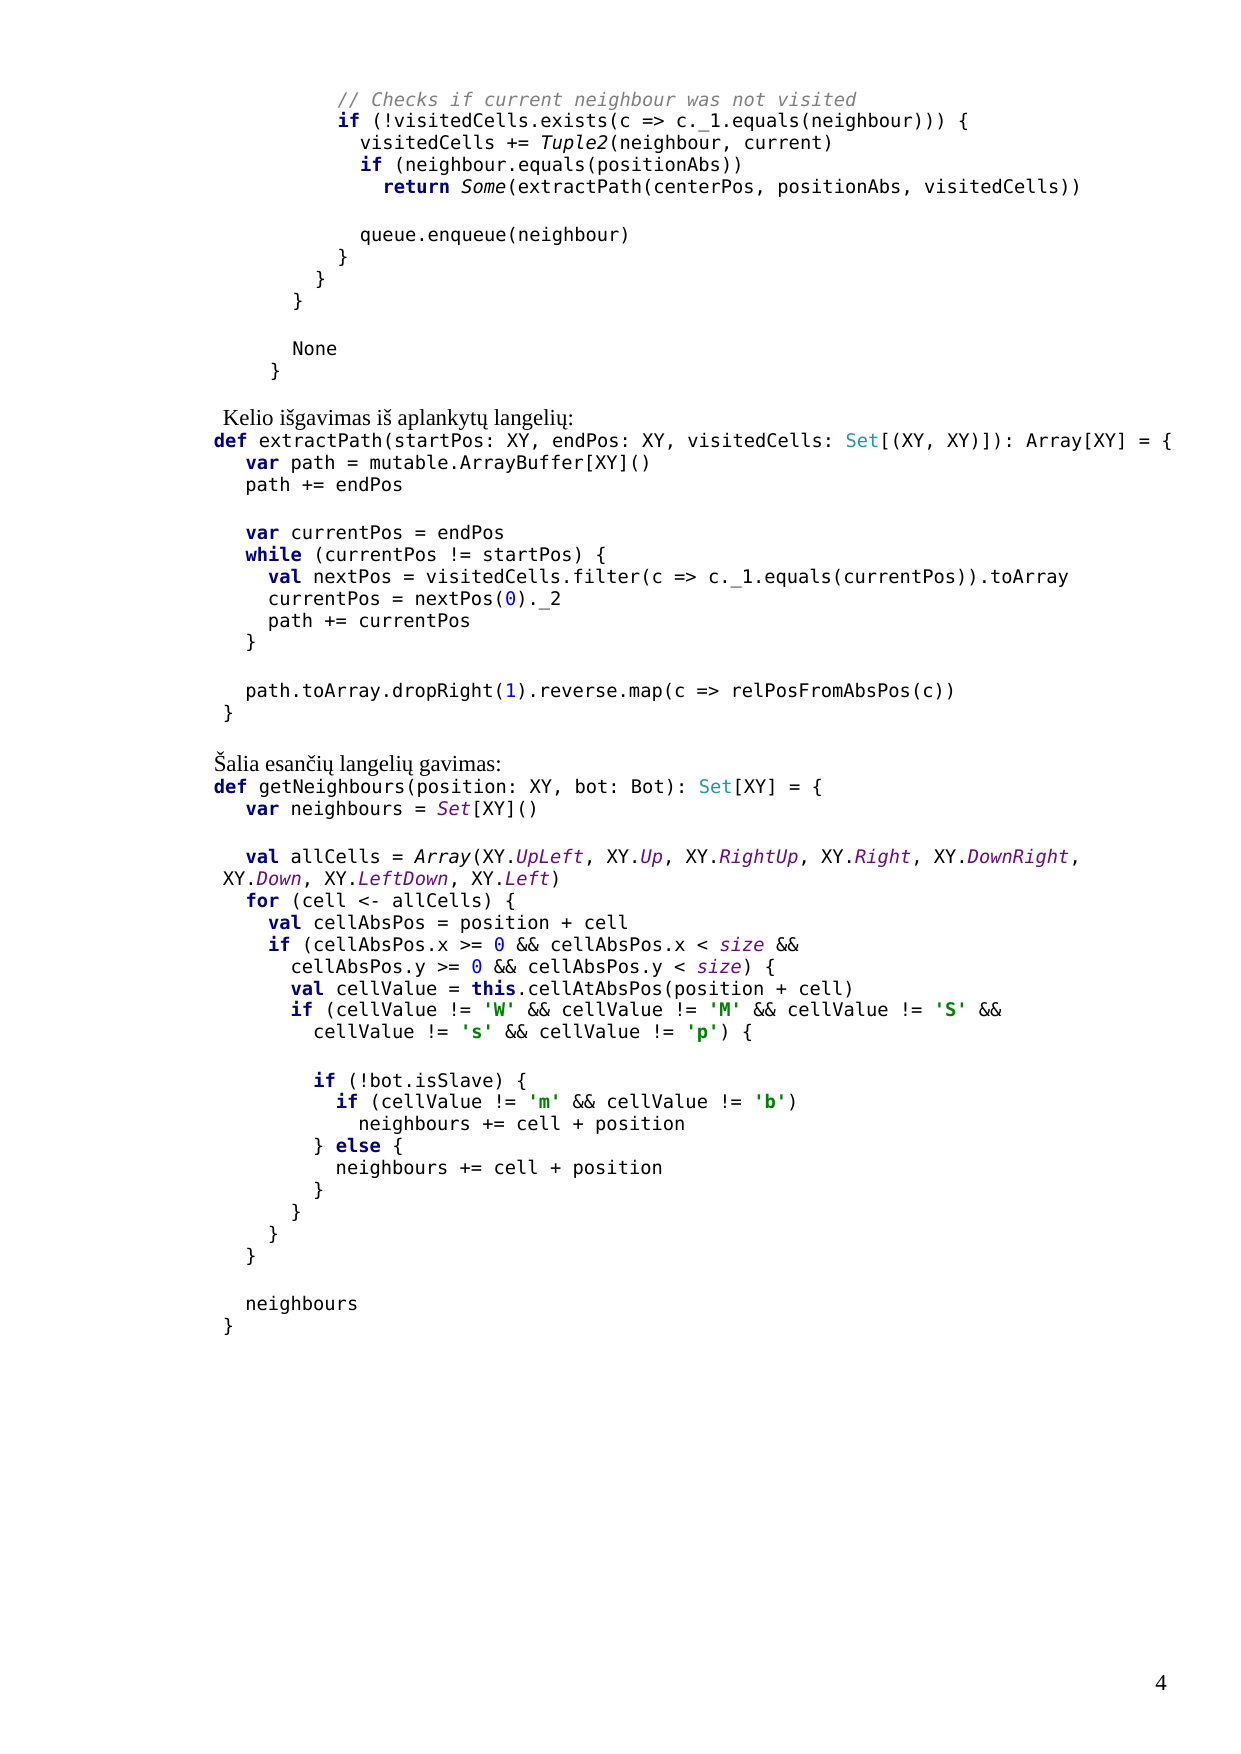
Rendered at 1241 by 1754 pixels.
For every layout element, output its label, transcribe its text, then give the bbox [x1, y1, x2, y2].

text Kelio išgavimas iš aplankytų langelių: [148, 404, 1181, 430]
text def getNeighbours(position: XY, bot: Bot): Set[XY] = { var neighbours = Set[XY]() val allCells = Array(XY.UpLeft, XY.Up, XY.RightUp, XY.Right, XY.DownRight, XY.Down, XY.LeftDown, XY.Left) for (cell <- allCells) { val cellAbsPos = position + cell if (cellAbsPos.x >= 0 && cellAbsPos.x < size && cellAbsPos.y >= 0 && cellAbsPos.y < size) { val cellValue = this.cellAtAbsPos(position + cell) if (cellValue != 'W' && cellValue != 'M' && cellValue != 'S' && cellValue != 's' && cellValue != 'p') { if (!bot.isSlave) { if (cellValue != 'm' && cellValue != 'b') neighbours += cell + position } else { neighbours += cell + position } } } } neighbours } [213, 776, 1181, 1337]
text // Checks if current neighbour was not visited if (!visitedCells.exists(c => c._1.equals(neighbour))) { visitedCells += Tuple2(neighbour, current) if (neighbour.equals(positionAbs)) return Some(extractPath(centerPos, positionAbs, visitedCells)) queue.enqueue(neighbour) } } } None } [260, 89, 1181, 382]
text def extractPath(startPos: XY, endPos: XY, visitedCells: Set[(XY, XY)]): Array[XY] = { var path = mutable.ArrayBuffer[XY]() path += endPos var currentPos = endPos while (currentPos != startPos) { val nextPos = visitedCells.filter(c => c._1.equals(currentPos)).toArray currentPos = nextPos(0)._2 path += currentPos } path.toArray.dropRight(1).reverse.map(c => relPosFromAbsPos(c)) } [213, 430, 1181, 723]
text Šalia esančių langelių gavimas: [213, 750, 1181, 776]
